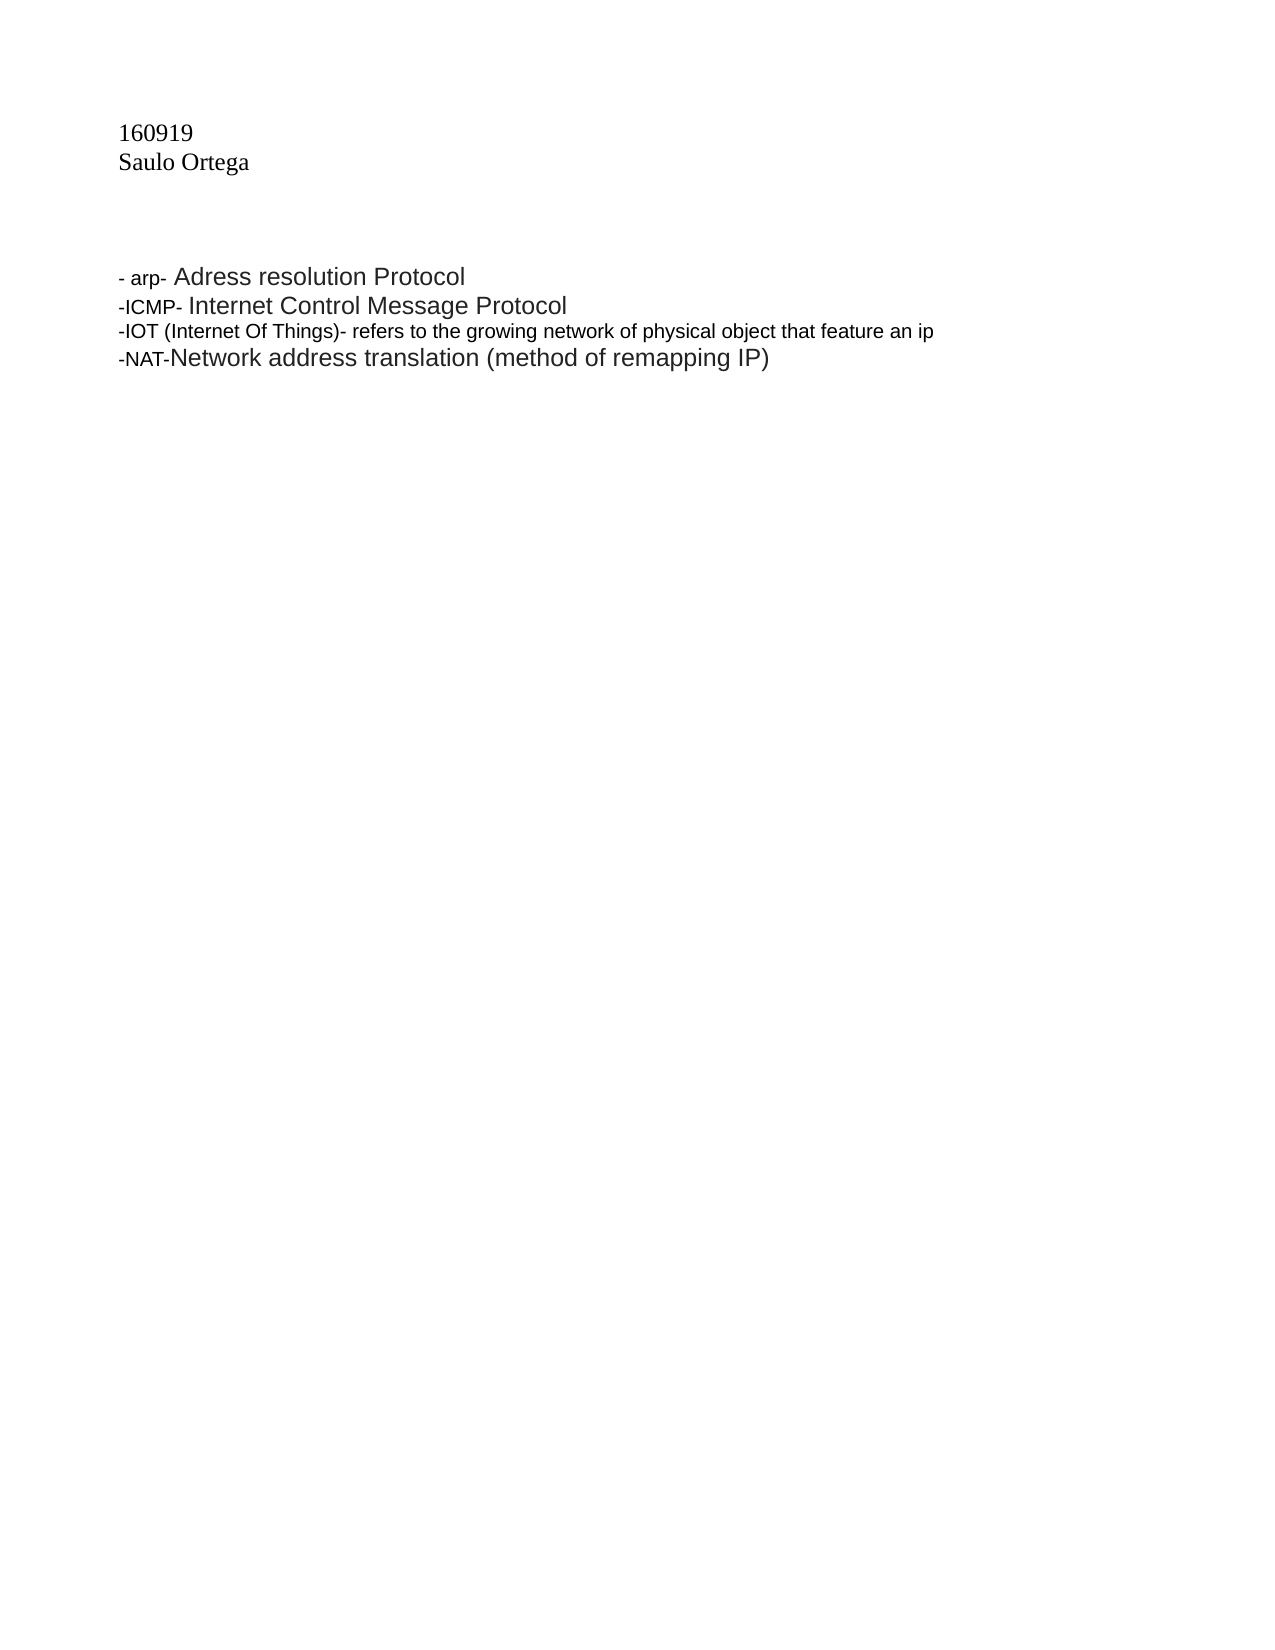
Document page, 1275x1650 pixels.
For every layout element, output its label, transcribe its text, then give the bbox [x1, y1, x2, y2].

text -ICMP- Internet Control Message Protocol [118, 291, 1157, 319]
text - arp- Adress resolution Protocol [118, 262, 1157, 291]
text 160919 [118, 118, 1157, 147]
text -NAT-Network address translation (method of remapping IP) [118, 343, 1157, 371]
text -IOT (Internet Of Things)- refers to the growing network of physical object that feature an ip [118, 319, 1157, 343]
text Saulo Ortega [118, 147, 1157, 176]
